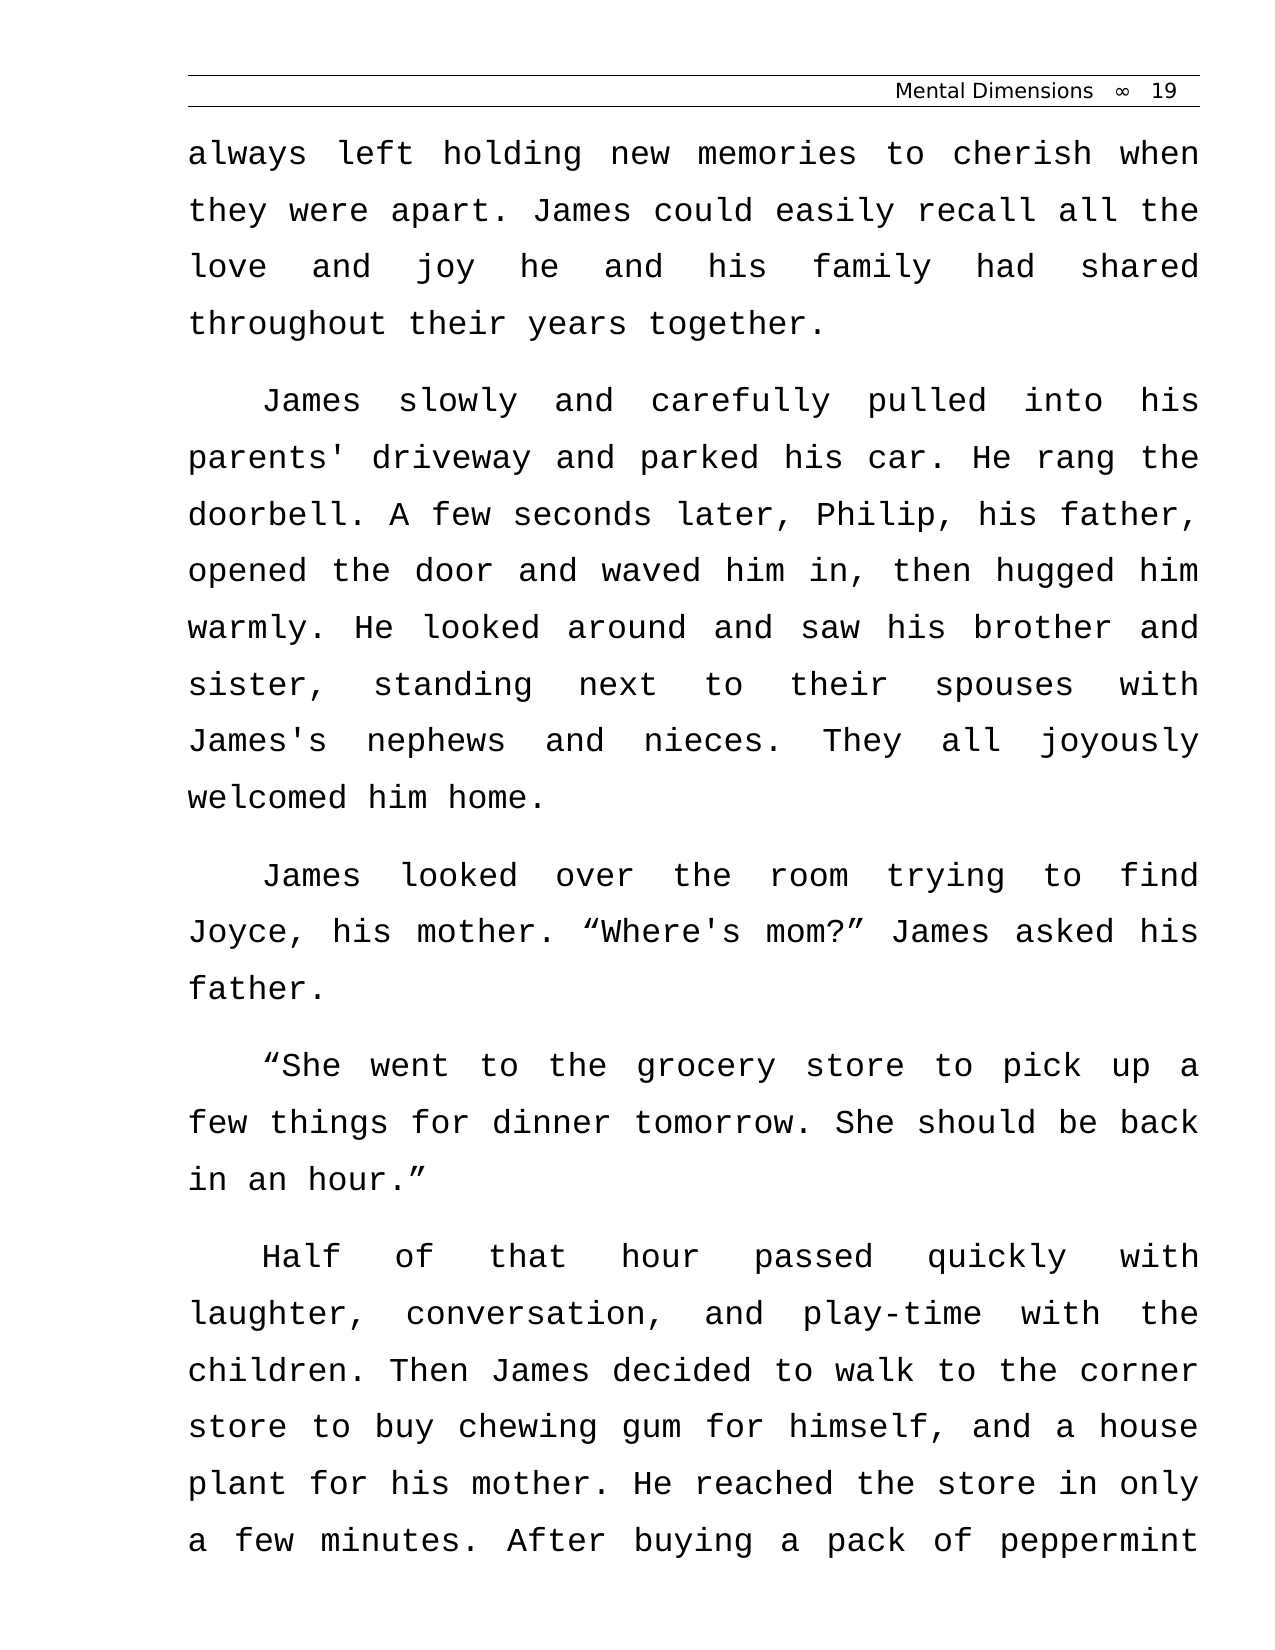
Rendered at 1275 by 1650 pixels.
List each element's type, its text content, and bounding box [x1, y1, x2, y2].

text “She went to the grocery store to pick up a few things for dinner tomorrow. She should be back in an hour.” [187, 1049, 1200, 1200]
text always left holding new memories to cherish when they were apart. James could easily recall all the love and joy he and his family had shared throughout their years together. [187, 137, 1200, 344]
text James slowly and carefully pulled into his parents' driveway and parked his car. He rang the doorbell. A few seconds later, Philip, his father, opened the door and waved him in, then hugged him warmly. He looked around and saw his brother and sister, standing next to their spouses with James's nephews and nieces. They all joyously welcomed him home. [187, 384, 1200, 818]
text Half of that hour passed quickly with laughter, conversation, and play-time with the children. Then James decided to walk to the corner store to buy chewing gum for himself, and a house plant for his mother. He reached the store in only a few minutes. After buying a pack of peppermint [187, 1240, 1200, 1561]
text James looked over the room trying to find Joyce, his mother. “Where's mom?” James asked his father. [187, 858, 1200, 1009]
